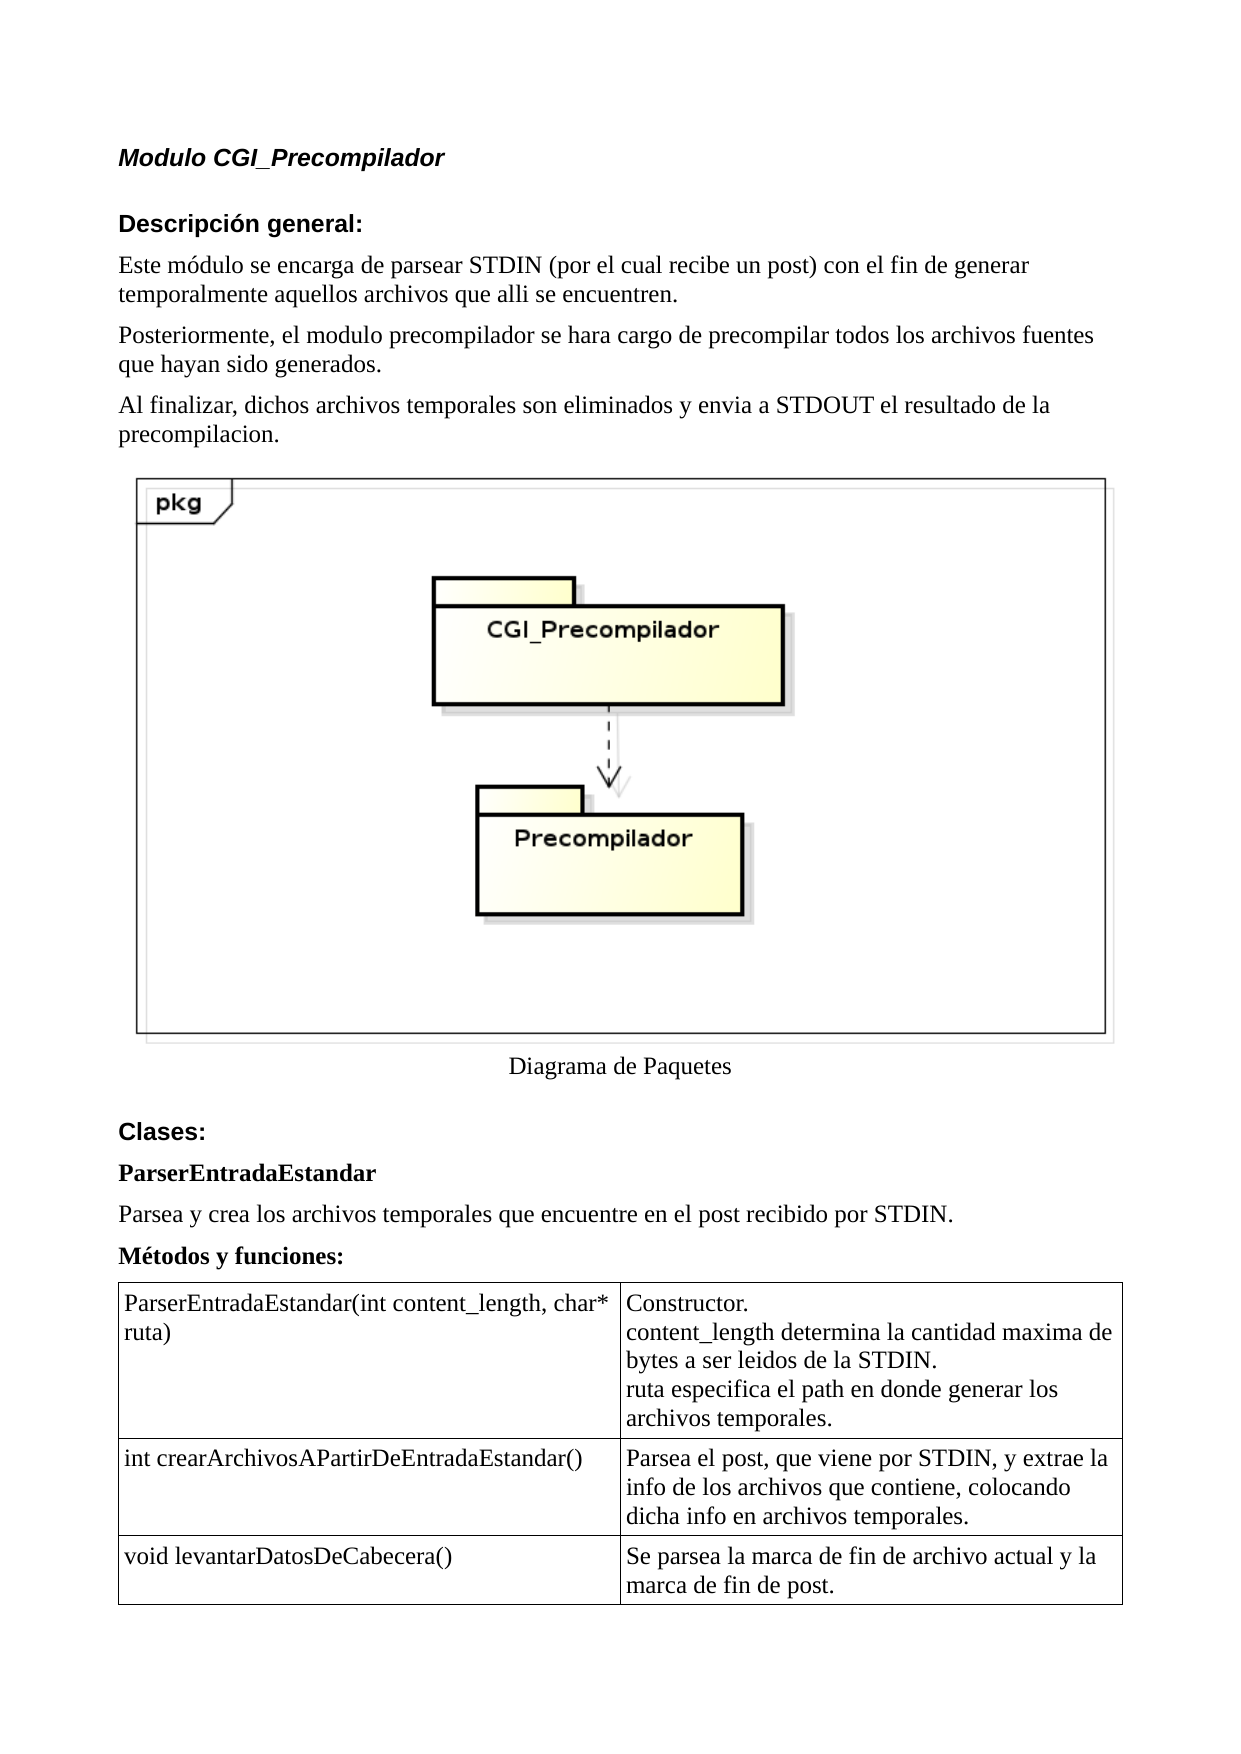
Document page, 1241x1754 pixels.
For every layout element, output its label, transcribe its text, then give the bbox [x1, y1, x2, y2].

table_header Constructor. content_length determina la cantidad maxima de bytes a ser leidos de la STDIN. ruta especifica el path en donde generar los archivos temporales. [621, 1283, 1122, 1437]
table_header ParserEntradaEstandar(int content_length, char* ruta) [119, 1283, 620, 1437]
subtitle Descripción general: [118, 209, 1122, 238]
text Este módulo se encarga de parsear STDIN (por el cual recibe un post) con el fin de generar temporalmente aquellos archivos que alli se encuentren. [118, 250, 1122, 308]
text Parsea y crea los archivos temporales que encuentre en el post recibido por STDIN. [118, 1199, 1122, 1228]
subtitle Clases: [118, 1117, 1122, 1146]
table_cell void levantarDatosDeCabecera() [119, 1536, 620, 1604]
text ParserEntradaEstandar [118, 1158, 1122, 1187]
table_cell int crearArchivosAPartirDeEntradaEstandar() [119, 1439, 620, 1535]
text Diagrama de Paquetes [118, 1051, 1122, 1080]
text Al finalizar, dichos archivos temporales son eliminados y envia a STDOUT el resultado de la precompilacion. [118, 390, 1122, 448]
text Métodos y funciones: [118, 1241, 1122, 1269]
text Posteriormente, el modulo precompilador se hara cargo de precompilar todos los archivos fuentes que hayan sido generados. [118, 320, 1122, 378]
subtitle Modulo CGI_Precompilador [118, 143, 1122, 172]
table_cell Parsea el post, que viene por STDIN, y extrae la info de los archivos que contiene, colocando dicha info en archivos temporales. [621, 1439, 1122, 1535]
picture [118, 460, 1123, 1051]
table_cell Se parsea la marca de fin de archivo actual y la marca de fin de post. [621, 1536, 1122, 1604]
